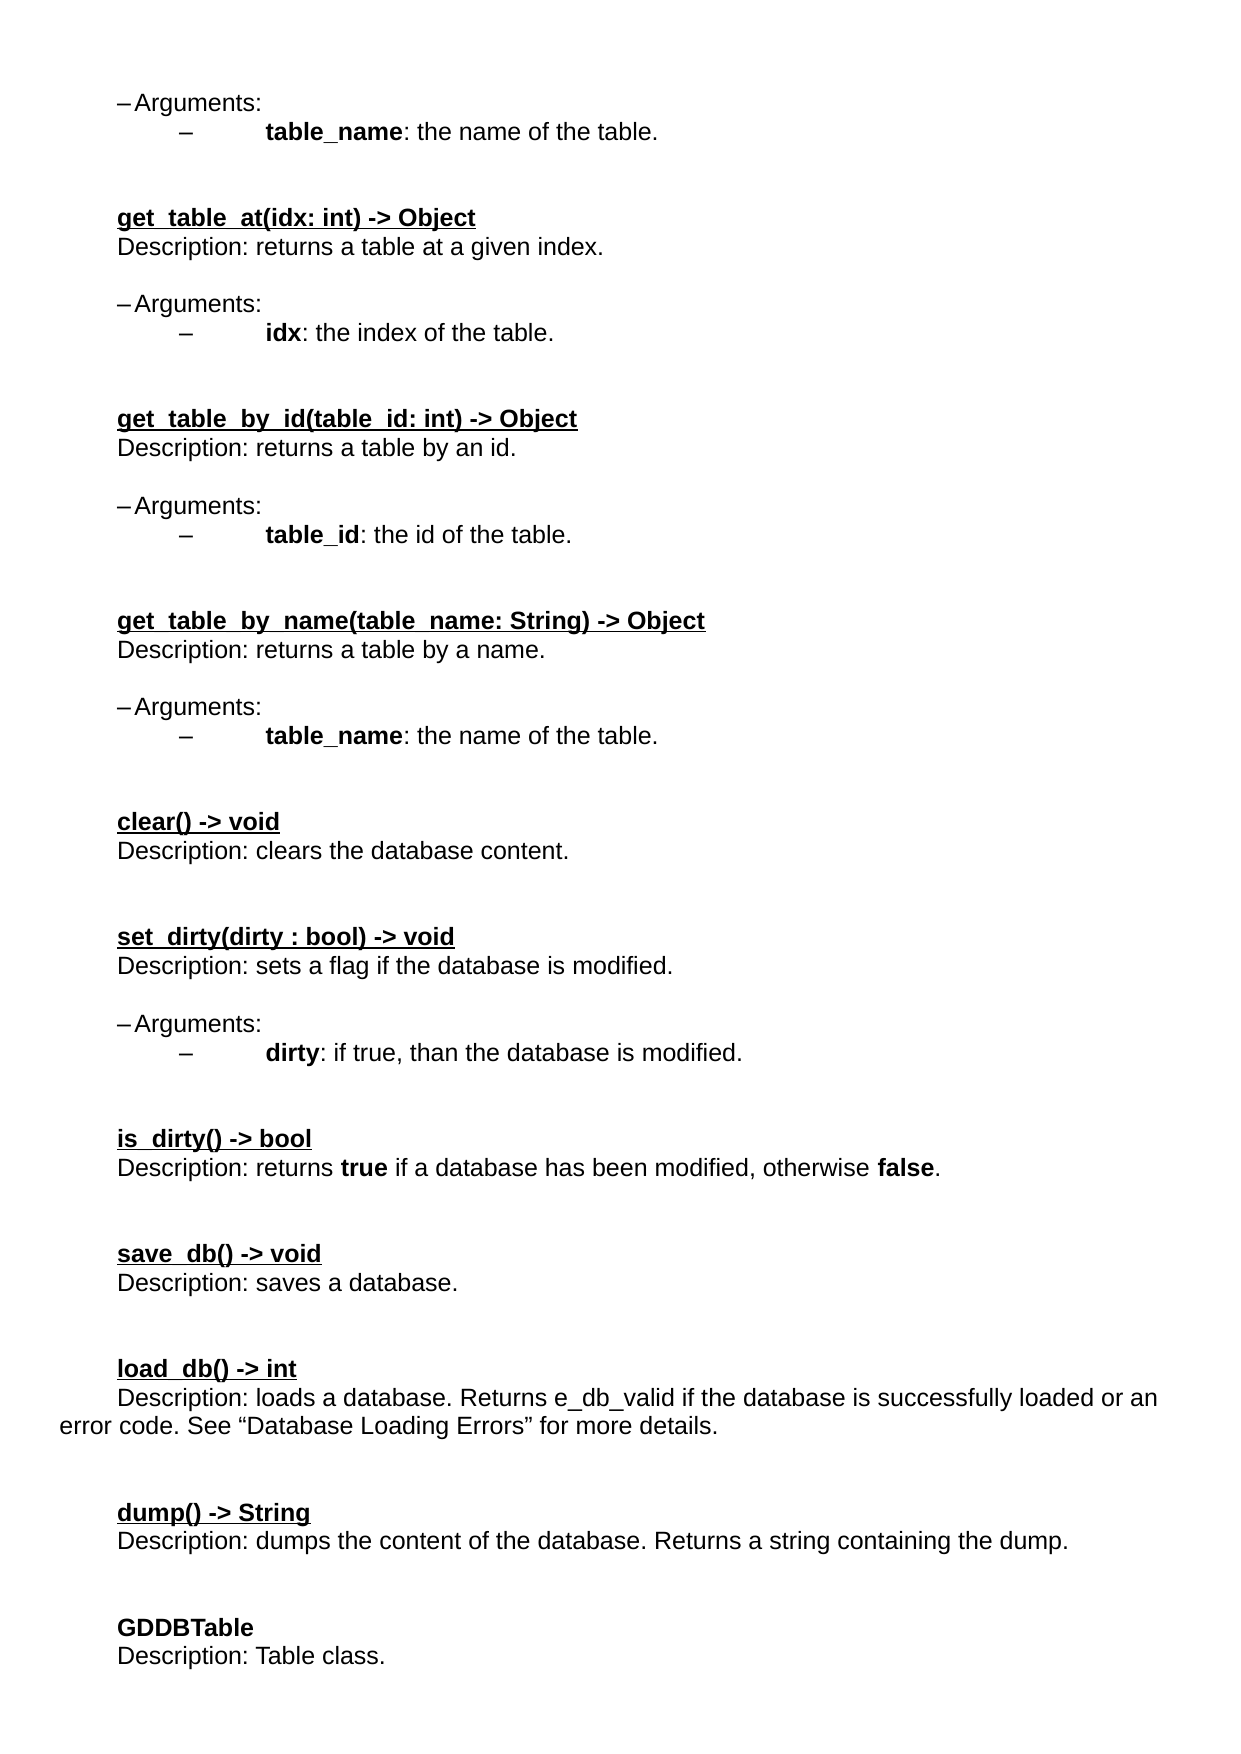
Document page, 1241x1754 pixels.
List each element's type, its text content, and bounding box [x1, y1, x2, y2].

text Description: loads a database. Returns e_db_valid if the database is successfully loaded or an error code. See “Database Loading Errors” for more details. [59, 1383, 1181, 1440]
list Arguments: [59, 289, 1181, 318]
text Description: saves a database. [59, 1268, 1181, 1296]
text get_table_by_name(table_name: String) -> Object [59, 606, 1181, 635]
text GDDBTable [59, 1613, 1181, 1641]
text clear() -> void [59, 807, 1181, 836]
list dirty: if true, than the database is modified. [118, 1037, 1181, 1066]
list table_id: the id of the table. [118, 519, 1181, 548]
list table_name: the name of the table. [118, 117, 1181, 146]
list Arguments: [59, 692, 1181, 721]
text Description: sets a flag if the database is modified. [59, 951, 1181, 980]
text is_dirty() -> bool [59, 1124, 1181, 1153]
text load_db() -> int [59, 1354, 1181, 1383]
text get_table_by_id(table_id: int) -> Object [59, 404, 1181, 433]
text set_dirty(dirty : bool) -> void [59, 922, 1181, 951]
list idx: the index of the table. [118, 318, 1181, 347]
text Description: dumps the content of the database. Returns a string containing the dump. [59, 1526, 1181, 1555]
list Arguments: [59, 1009, 1181, 1037]
text Description: returns a table by an id. [59, 433, 1181, 462]
list Arguments: [59, 88, 1181, 117]
text Description: clears the database content. [59, 836, 1181, 865]
text Description: Table class. [59, 1641, 1181, 1670]
list table_name: the name of the table. [118, 721, 1181, 750]
text Description: returns a table by a name. [59, 635, 1181, 663]
text save_db() -> void [59, 1239, 1181, 1268]
text Description: returns true if a database has been modified, otherwise false. [59, 1153, 1181, 1181]
text get_table_at(idx: int) -> Object [59, 203, 1181, 232]
list Arguments: [59, 491, 1181, 519]
text dump() -> String [59, 1498, 1181, 1526]
text Description: returns a table at a given index. [59, 232, 1181, 261]
